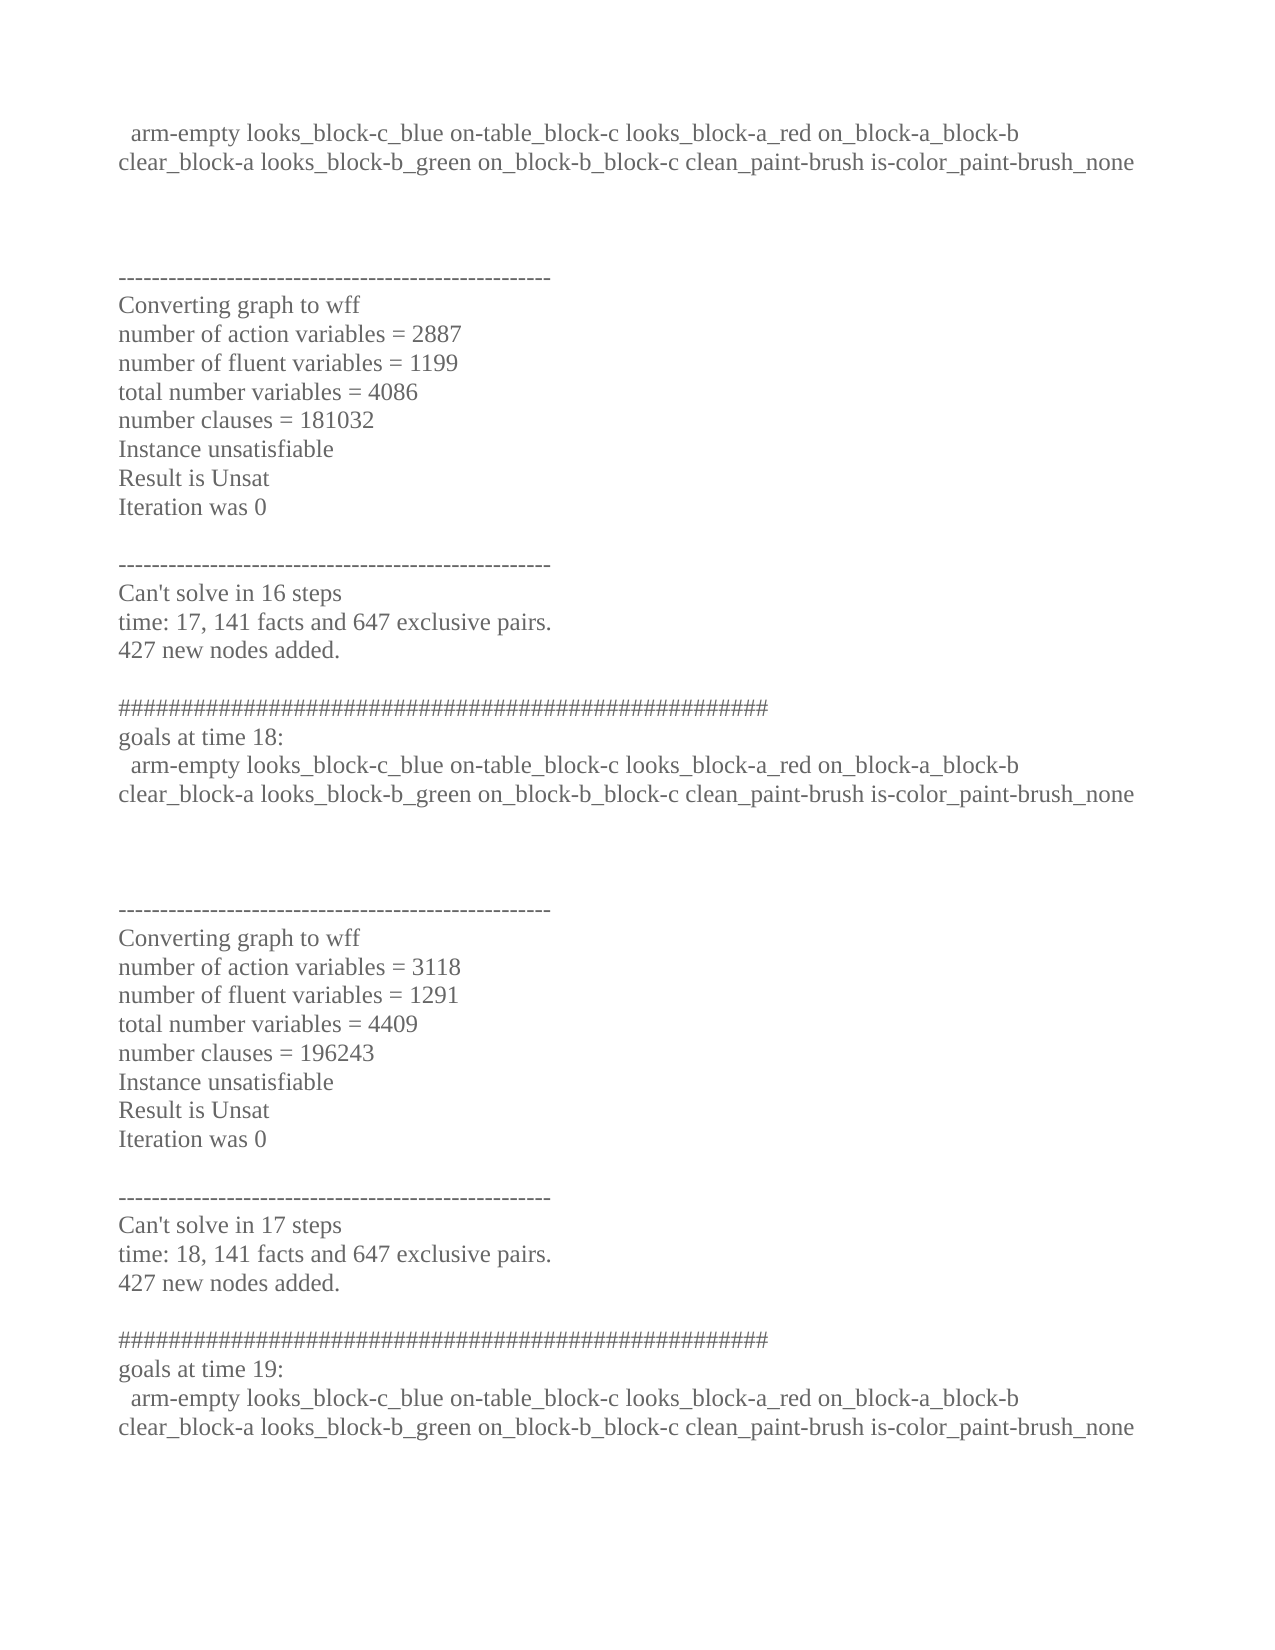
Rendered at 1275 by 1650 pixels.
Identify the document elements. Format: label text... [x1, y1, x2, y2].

text 427 new nodes added. [118, 636, 1157, 664]
text Instance unsatisfiable [118, 434, 1157, 463]
text Iteration was 0 [118, 1124, 1157, 1153]
text number of fluent variables = 1291 [118, 981, 1157, 1009]
text number of action variables = 2887 [118, 319, 1157, 348]
text Instance unsatisfiable [118, 1067, 1157, 1096]
text time: 17, 141 facts and 647 exclusive pairs. [118, 607, 1157, 636]
text arm-empty looks_block-c_blue on-table_block-c looks_block-a_red on_block-a_block-b [118, 751, 1157, 779]
text Can't solve in 17 steps [118, 1211, 1157, 1239]
text arm-empty looks_block-c_blue on-table_block-c looks_block-a_red on_block-a_block-b [118, 118, 1157, 147]
text number of action variables = 3118 [118, 952, 1157, 981]
text total number variables = 4086 [118, 377, 1157, 406]
text clear_block-a looks_block-b_green on_block-b_block-c clean_paint-brush is-color_paint-brush_none [118, 779, 1157, 808]
text goals at time 18: [118, 722, 1157, 751]
text clear_block-a looks_block-b_green on_block-b_block-c clean_paint-brush is-color_paint-brush_none [118, 147, 1157, 176]
text number of fluent variables = 1199 [118, 348, 1157, 377]
text number clauses = 181032 [118, 406, 1157, 434]
text time: 18, 141 facts and 647 exclusive pairs. [118, 1239, 1157, 1268]
text ---------------------------------------------------- [118, 894, 1157, 923]
text goals at time 19: [118, 1354, 1157, 1383]
text Converting graph to wff [118, 923, 1157, 952]
text Result is Unsat [118, 463, 1157, 492]
text Converting graph to wff [118, 291, 1157, 319]
text Can't solve in 16 steps [118, 578, 1157, 607]
text number clauses = 196243 [118, 1038, 1157, 1067]
text clear_block-a looks_block-b_green on_block-b_block-c clean_paint-brush is-color_paint-brush_none [118, 1412, 1157, 1441]
text 427 new nodes added. [118, 1268, 1157, 1297]
text ---------------------------------------------------- [118, 1182, 1157, 1211]
text #################################################### [118, 693, 1157, 722]
text #################################################### [118, 1326, 1157, 1354]
text ---------------------------------------------------- [118, 262, 1157, 291]
text total number variables = 4409 [118, 1009, 1157, 1038]
text Result is Unsat [118, 1096, 1157, 1124]
text ---------------------------------------------------- [118, 549, 1157, 578]
text Iteration was 0 [118, 492, 1157, 521]
text arm-empty looks_block-c_blue on-table_block-c looks_block-a_red on_block-a_block-b [118, 1383, 1157, 1412]
